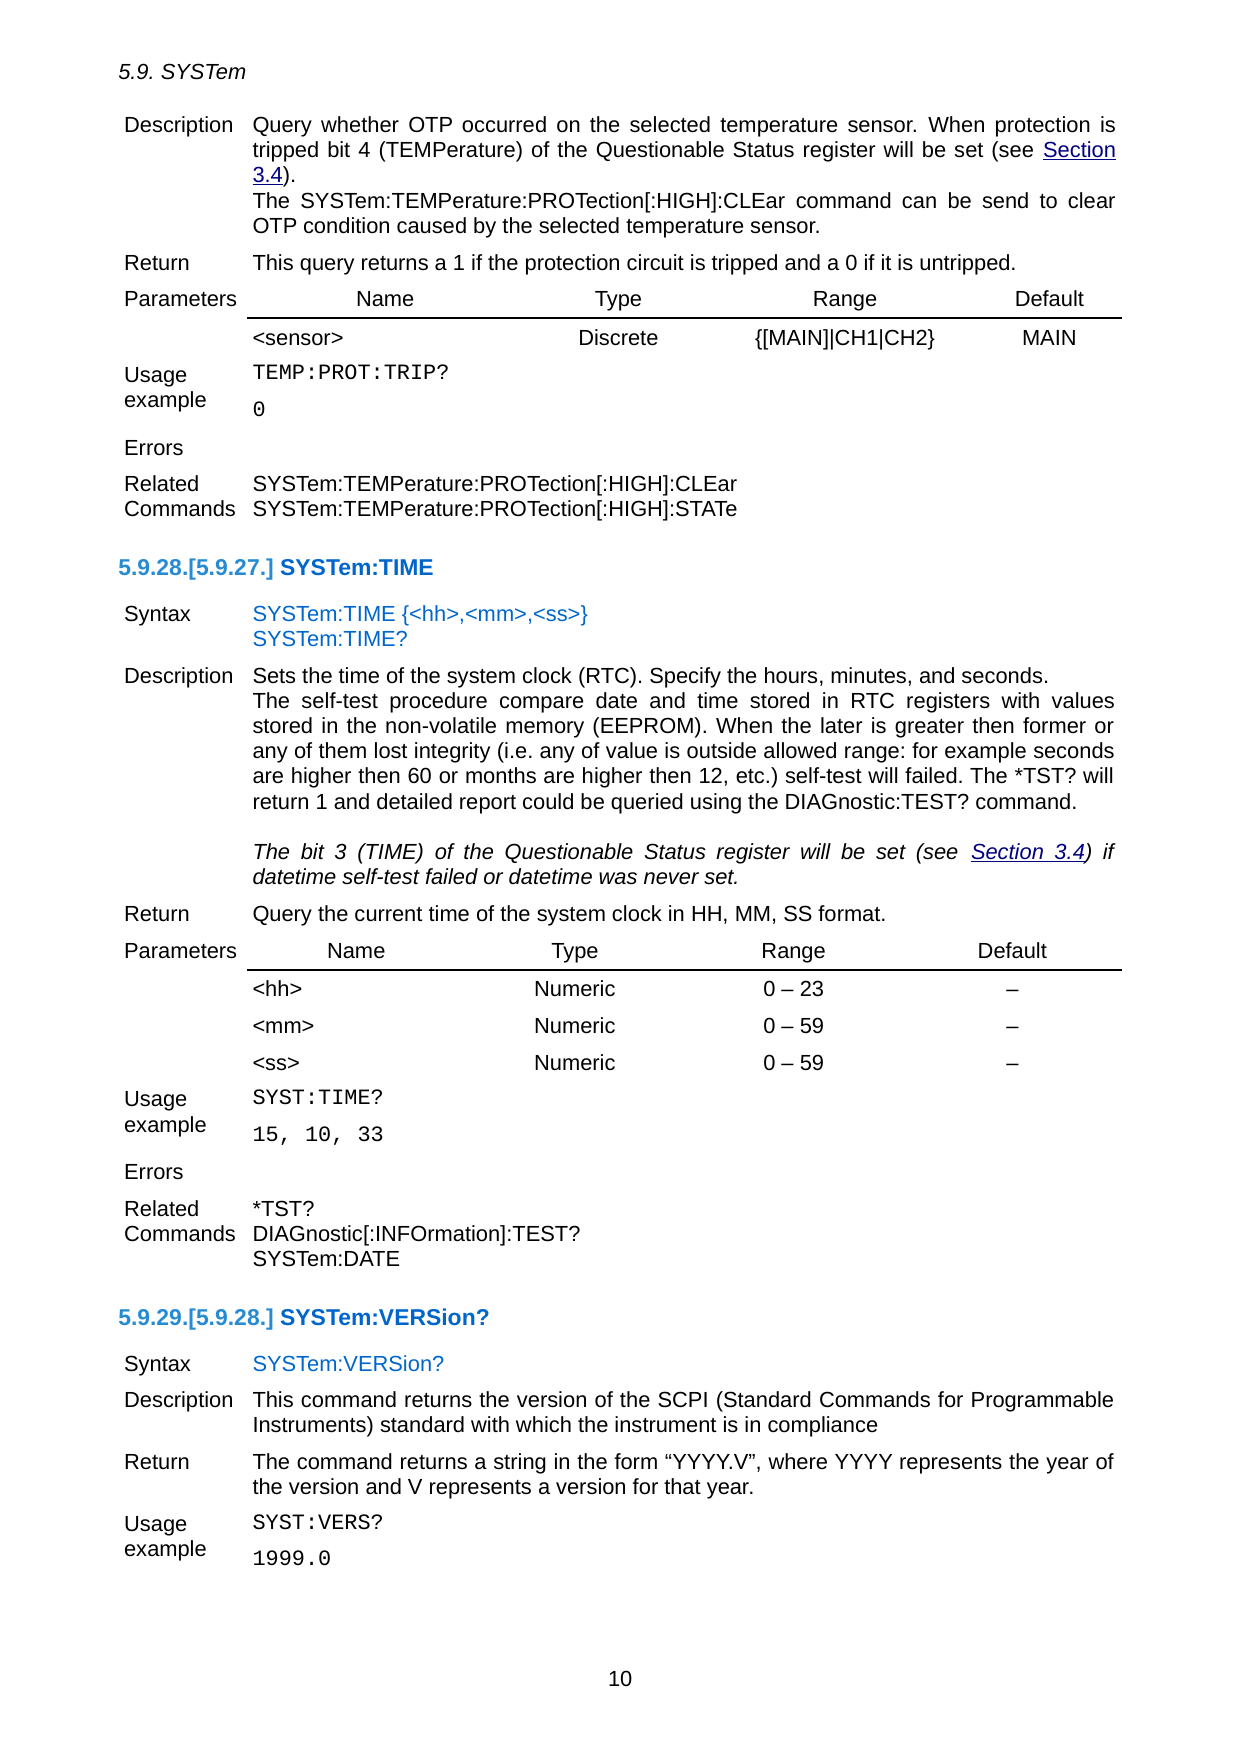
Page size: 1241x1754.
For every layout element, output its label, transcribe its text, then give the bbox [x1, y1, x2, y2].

table_cell [247, 1153, 1122, 1190]
table_cell Errors [118, 429, 247, 465]
table_cell Usage example [118, 356, 247, 429]
table_cell Numeric [465, 1007, 684, 1044]
table_cell Numeric [465, 971, 684, 1007]
table_cell Type [465, 932, 684, 968]
table_cell Type [523, 280, 713, 317]
table_cell {[MAIN]|CH1|CH2} [713, 319, 977, 356]
table_cell Default [977, 280, 1122, 317]
table_cell Default [903, 932, 1122, 968]
table_cell Description [118, 106, 247, 244]
table_cell 0 – 59 [684, 1007, 903, 1044]
table_cell 0 – 59 [684, 1044, 903, 1081]
table_cell Query the current time of the system clock in HH, MM, SS format. [247, 895, 1122, 932]
table_cell <ss> [247, 1044, 465, 1081]
table_cell SYST:TIME? 15, 10, 33 [247, 1081, 1122, 1153]
table_cell TEMP:PROT:TRIP? 0 [247, 356, 1122, 429]
table_cell This command returns the version of the SCPI (Standard Commands for Programmable Instruments) standard with which the instrument is in compliance [247, 1381, 1122, 1443]
table_cell Range [684, 932, 903, 968]
table_header SYSTem:TIME {<hh>,<mm>,<ss>} SYSTem:TIME? [247, 595, 1122, 657]
table_cell Sets the time of the system clock (RTC). Specify the hours, minutes, and seconds. The self-test procedure compare date and time stored in RTC registers with values stored in the non-volatile memory (EEPROM). When the later is greater then former or any of them lost integrity (i.e. any of value is outside allowed range: for example seconds are higher then 60 or months are higher then 12, etc.) self-test will failed. The *TST? will return 1 and detailed report could be queried using the DIAGnostic:TEST? command. The bit 3 (TIME) of the Questionable Status register will be set (see Section 3.4) if datetime self-test failed or datetime was never set. [247, 657, 1122, 895]
table_cell Usage example [118, 1505, 247, 1578]
table_cell Parameters [118, 280, 247, 356]
table_cell This query returns a 1 if the protection circuit is tripped and a 0 if it is untripped. [247, 244, 1122, 280]
table_cell Query whether OTP occurred on the selected temperature sensor. When protection is tripped bit 4 (TEMPerature) of the Questionable Status register will be set (see Section 3.4). The SYSTem:TEMPerature:PROTection[:HIGH]:CLEar command can be send to clear OTP condition caused by the selected temperature sensor. [247, 106, 1122, 244]
table_cell Name [247, 280, 523, 317]
table_cell Range [713, 280, 977, 317]
table_cell MAIN [977, 319, 1122, 356]
table_header SYSTem:VERSion? [247, 1345, 1122, 1381]
table_cell 0 – 23 [684, 971, 903, 1007]
table_cell Description [118, 657, 247, 895]
table_cell <hh> [247, 971, 465, 1007]
table_cell SYSTem:TEMPerature:PROTection[:HIGH]:CLEar SYSTem:TEMPerature:PROTection[:HIGH]:STATe [247, 465, 1122, 527]
table_cell Parameters [118, 932, 247, 1081]
table_cell SYST:VERS? 1999.0 [247, 1505, 1122, 1578]
table_cell – [903, 971, 1122, 1007]
subtitle SYSTem:TIME [118, 554, 1122, 580]
table_cell Numeric [465, 1044, 684, 1081]
table_cell Return [118, 244, 247, 280]
table_cell – [903, 1007, 1122, 1044]
table_cell Related Commands [118, 465, 247, 527]
table_cell Return [118, 895, 247, 932]
table_cell Errors [118, 1153, 247, 1190]
table_cell <mm> [247, 1007, 465, 1044]
table_cell Name [247, 932, 465, 968]
table_cell Return [118, 1443, 247, 1505]
table_header Syntax [118, 1345, 247, 1381]
table_cell Related Commands [118, 1190, 247, 1277]
table_cell Usage example [118, 1081, 247, 1153]
table_header Syntax [118, 595, 247, 657]
subtitle SYSTem:VERSion? [118, 1304, 1122, 1330]
table_cell – [903, 1044, 1122, 1081]
table_cell [247, 429, 1122, 465]
table_cell *TST? DIAGnostic[:INFOrmation]:TEST? SYSTem:DATE [247, 1190, 1122, 1277]
table_cell <sensor> [247, 319, 523, 356]
table_cell Discrete [523, 319, 713, 356]
table_cell Description [118, 1381, 247, 1443]
table_cell The command returns a string in the form “YYYY.V”, where YYYY represents the year of the version and V represents a version for that year. [247, 1443, 1122, 1505]
